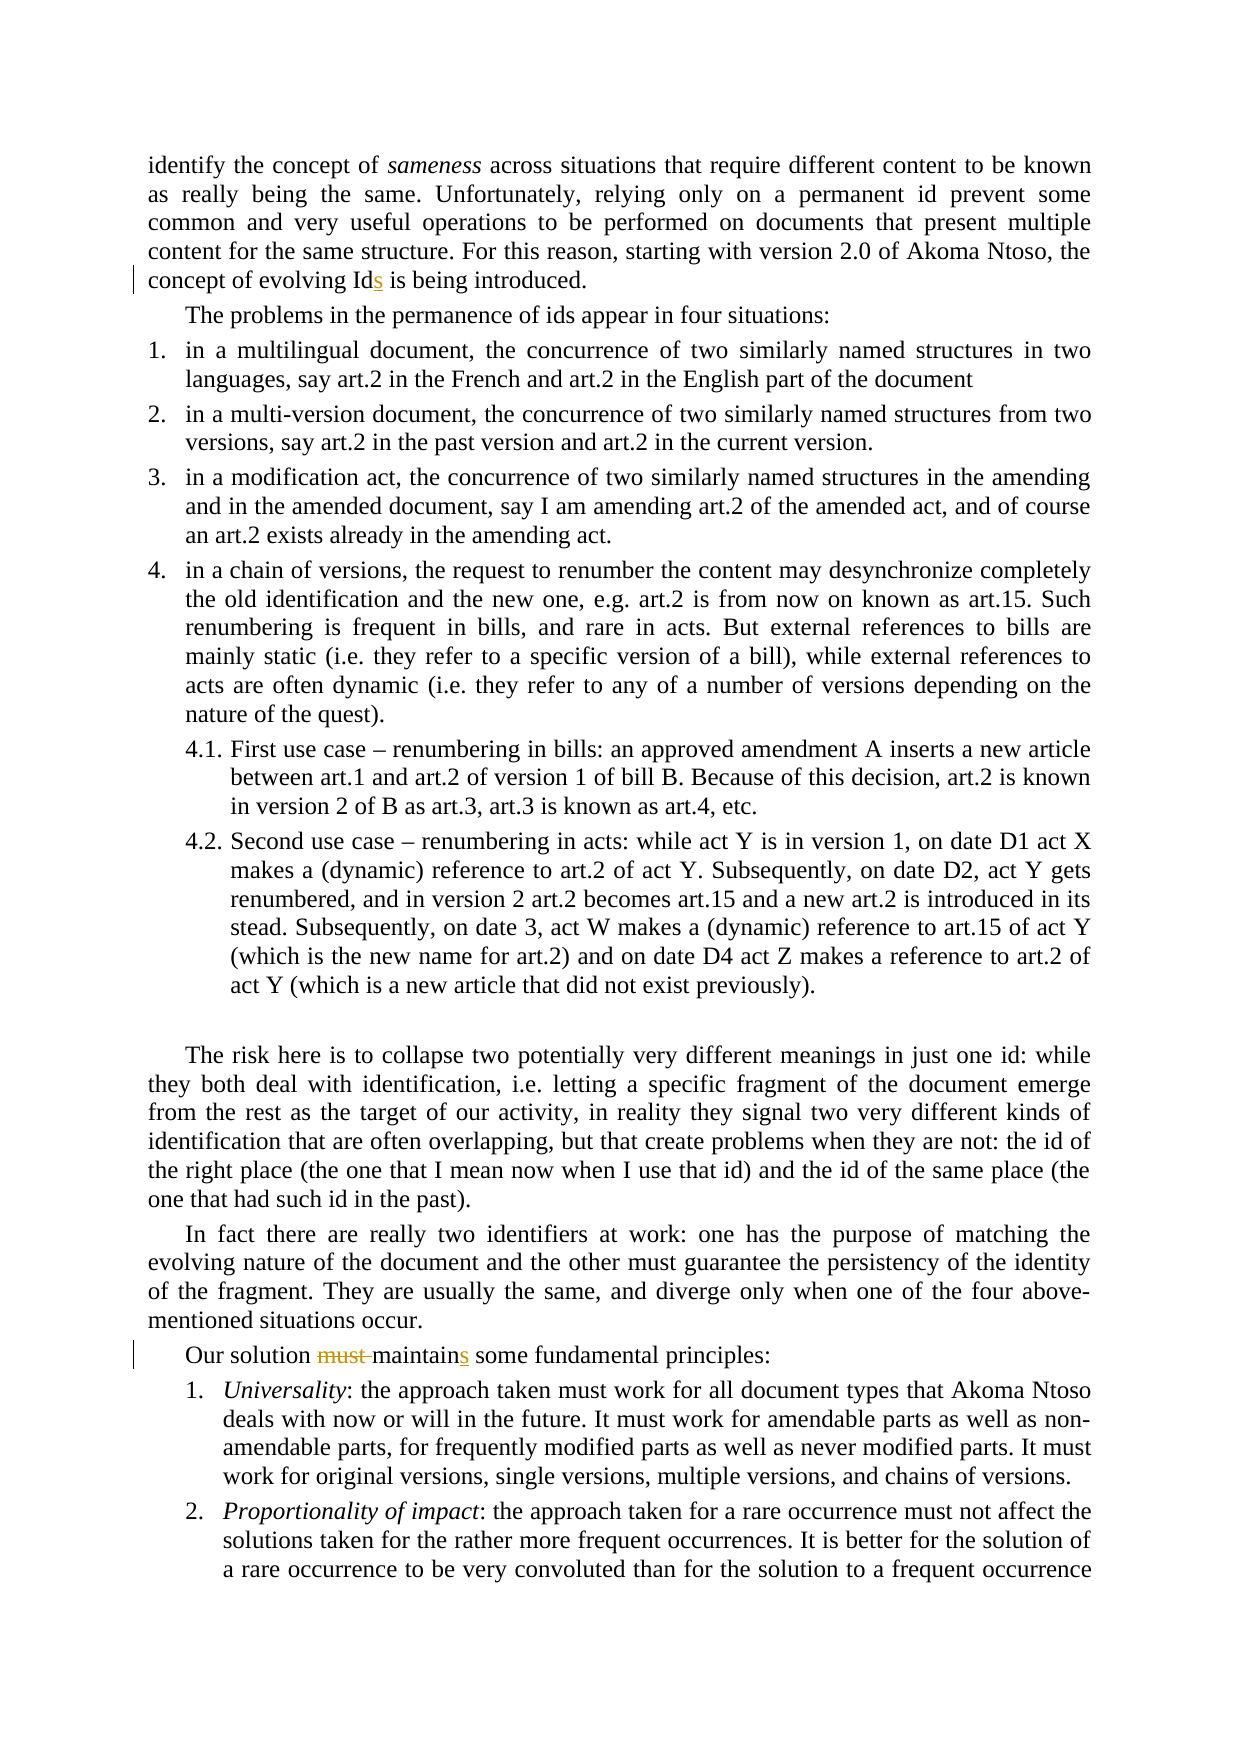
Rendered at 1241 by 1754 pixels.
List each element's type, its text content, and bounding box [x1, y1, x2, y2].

list Proportionality of impact: the approach taken for a rare occurrence must not affect the solutions taken for the rather more frequent occurrences. It is better for the solution of a rare occurrence to be very convoluted than for the solution to a frequent occurrence [185, 1496, 1092, 1582]
list in a modification act, the concurrence of two similarly named structures in the amending and in the amended document, say I am amending art.2 of the amended act, and of course an art.2 exists already in the amending act. [148, 462, 1092, 549]
list Second use case – renumbering in acts: while act Y is in version 1, on date D1 act X makes a (dynamic) reference to art.2 of act Y. Subsequently, on date D2, act Y gets renumbered, and in version 2 art.2 becomes art.15 and a new art.2 is introduced in its stead. Subsequently, on date 3, act W makes a (dynamic) reference to art.15 of act Y (which is the new name for art.2) and on date D4 act Z makes a reference to art.2 of act Y (which is a new article that did not exist previously). [185, 826, 1092, 999]
text identify the concept of sameness across situations that require different content to be known as really being the same. Unfortunately, relying only on a permanent id prevent some common and very useful operations to be performed on documents that present multiple content for the same structure. For this reason, starting with version 2.0 of Akoma Ntoso, the concept of evolving Ids is being introduced. [148, 150, 1092, 294]
text The problems in the permanence of ids appear in four situations: [148, 300, 1092, 329]
list in a multilingual document, the concurrence of two similarly named structures in two languages, say art.2 in the French and art.2 in the English part of the document [148, 335, 1092, 392]
text Our solution maintains some fundamental principles: [148, 1340, 1092, 1369]
list Universality: the approach taken must work for all document types that Akoma Ntoso deals with now or will in the future. It must work for amendable parts as well as non-amendable parts, for frequently modified parts as well as never modified parts. It must work for original versions, single versions, multiple versions, and chains of versions. [185, 1375, 1092, 1490]
list in a chain of versions, the request to renumber the content may desynchronize completely the old identification and the new one, e.g. art.2 is from now on known as art.15. Such renumbering is frequent in bills, and rare in acts. But external references to bills are mainly static (i.e. they refer to a specific version of a bill), while external references to acts are often dynamic (i.e. they refer to any of a number of versions depending on the nature of the quest). [148, 555, 1092, 727]
list First use case – renumbering in bills: an approved amendment A inserts a new article between art.1 and art.2 of version 1 of bill B. Because of this decision, art.2 is known in version 2 of B as art.3, art.3 is known as art.4, etc. [185, 734, 1092, 820]
list in a multi-version document, the concurrence of two similarly named structures from two versions, say art.2 in the past version and art.2 in the current version. [148, 399, 1092, 456]
text The risk here is to collapse two potentially very different meanings in just one id: while they both deal with identification, i.e. letting a specific fragment of the document emerge from the rest as the target of our activity, in reality they signal two very different kinds of identification that are often overlapping, but that create problems when they are not: the id of the right place (the one that I mean now when I use that id) and the id of the same place (the one that had such id in the past). [148, 1040, 1092, 1212]
text In fact there are really two identifiers at work: one has the purpose of matching the evolving nature of the document and the other must guarantee the persistency of the identity of the fragment. They are usually the same, and diverge only when one of the four above-mentioned situations occur. [148, 1219, 1092, 1334]
